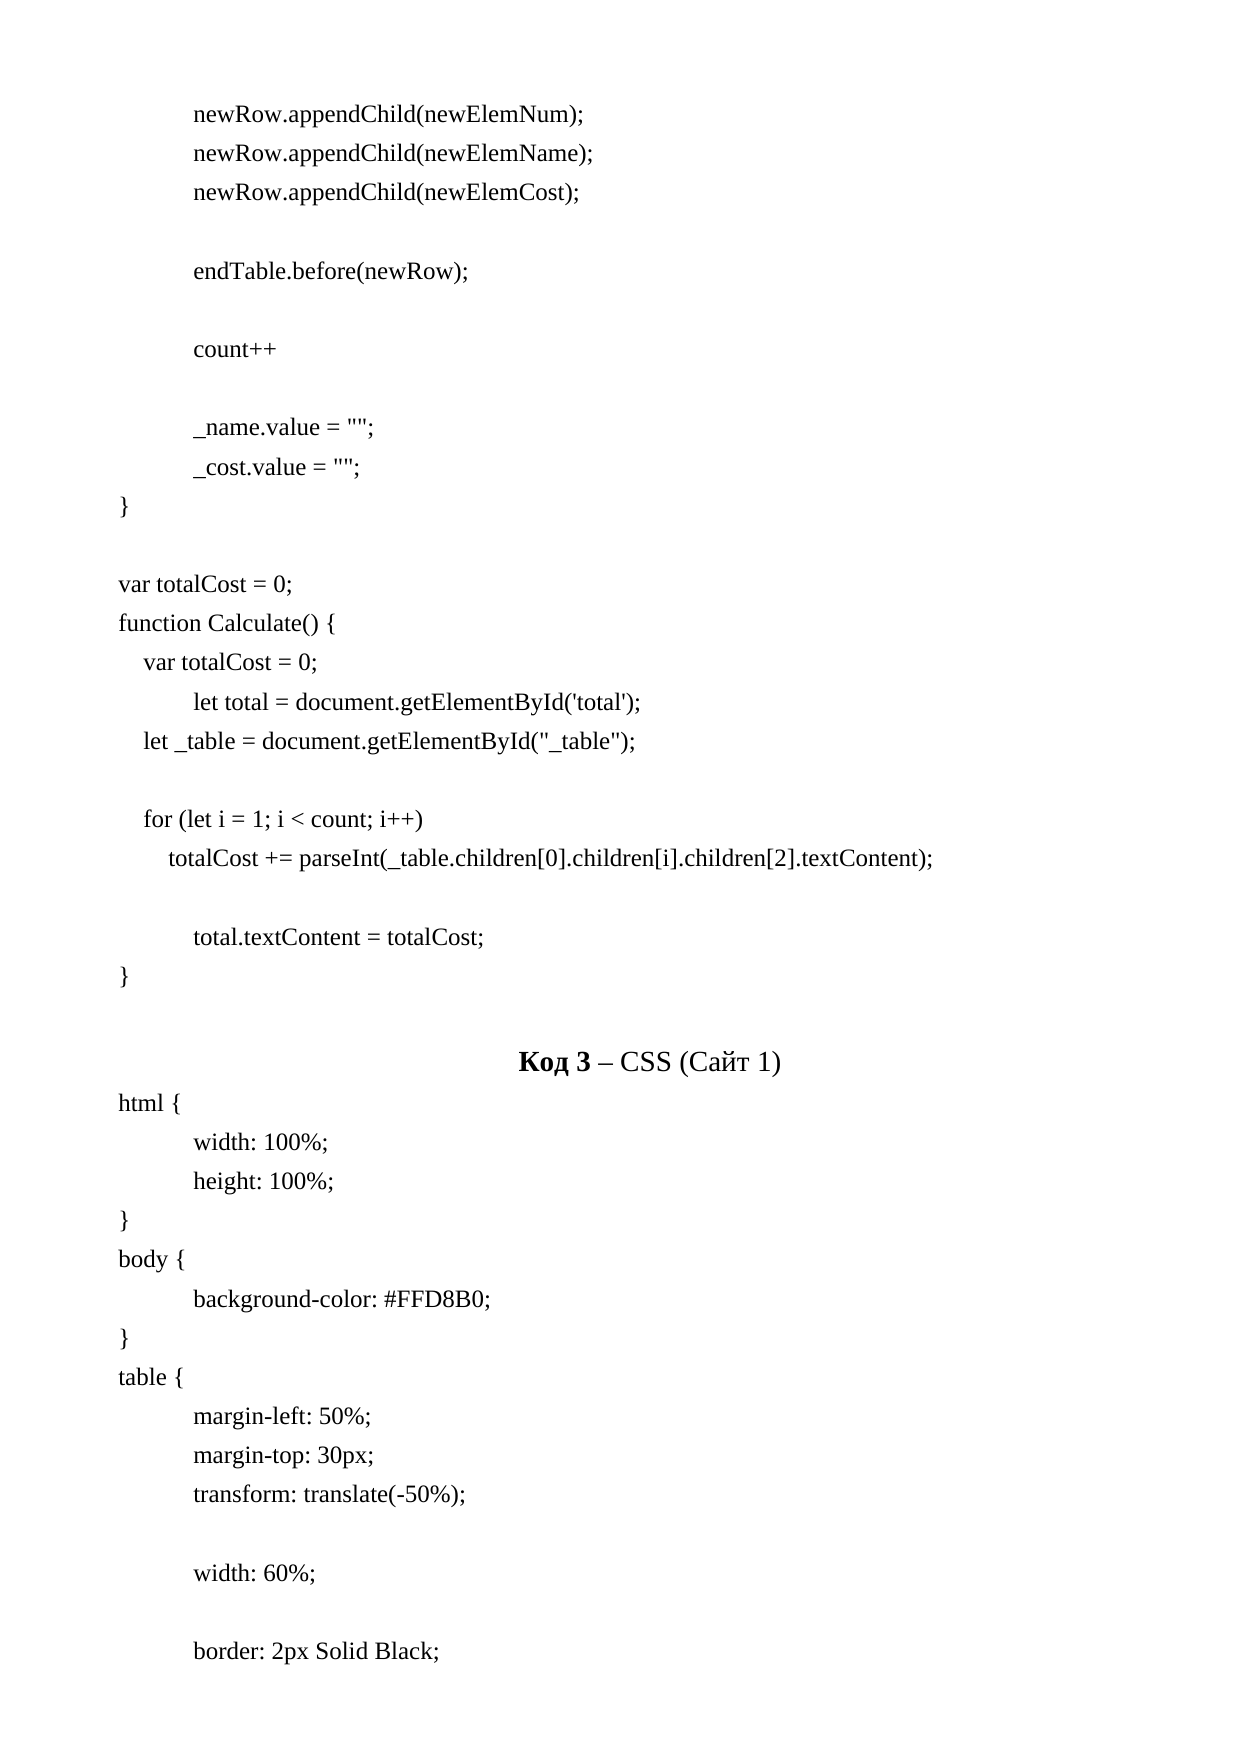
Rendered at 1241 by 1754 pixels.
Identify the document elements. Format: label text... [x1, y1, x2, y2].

text totalCost += parseInt(_table.children[0].children[i].children[2].textContent); [118, 843, 1181, 872]
text table { [118, 1362, 1181, 1391]
text border: 2px Solid Black; [118, 1636, 1181, 1665]
text let total = document.getElementById('total'); [118, 687, 1181, 715]
text } [118, 961, 1181, 989]
text } [118, 491, 1181, 519]
text html { [118, 1088, 1181, 1117]
text _name.value = ""; [118, 412, 1181, 441]
text newRow.appendChild(newElemNum); [118, 99, 1181, 128]
text var totalCost = 0; [118, 569, 1181, 598]
text background-color: #FFD8B0; [118, 1284, 1181, 1312]
text } [118, 1323, 1181, 1352]
text _cost.value = ""; [118, 452, 1181, 480]
text Код 3 – CSS (Сайт 1) [118, 1044, 1181, 1077]
text endTable.before(newRow); [118, 256, 1181, 284]
text function Calculate() { [118, 608, 1181, 637]
text height: 100%; [118, 1166, 1181, 1195]
text newRow.appendChild(newElemCost); [118, 177, 1181, 206]
text for (let i = 1; i < count; i++) [118, 804, 1181, 833]
text total.textContent = totalCost; [118, 922, 1181, 950]
text width: 100%; [118, 1127, 1181, 1156]
text newRow.appendChild(newElemName); [118, 138, 1181, 167]
text body { [118, 1244, 1181, 1273]
text width: 60%; [118, 1558, 1181, 1587]
text margin-left: 50%; [118, 1401, 1181, 1430]
text count++ [118, 334, 1181, 363]
text } [118, 1205, 1181, 1234]
text var totalCost = 0; [118, 647, 1181, 676]
text margin-top: 30px; [118, 1440, 1181, 1469]
text let _table = document.getElementById("_table"); [118, 726, 1181, 754]
text transform: translate(-50%); [118, 1479, 1181, 1508]
